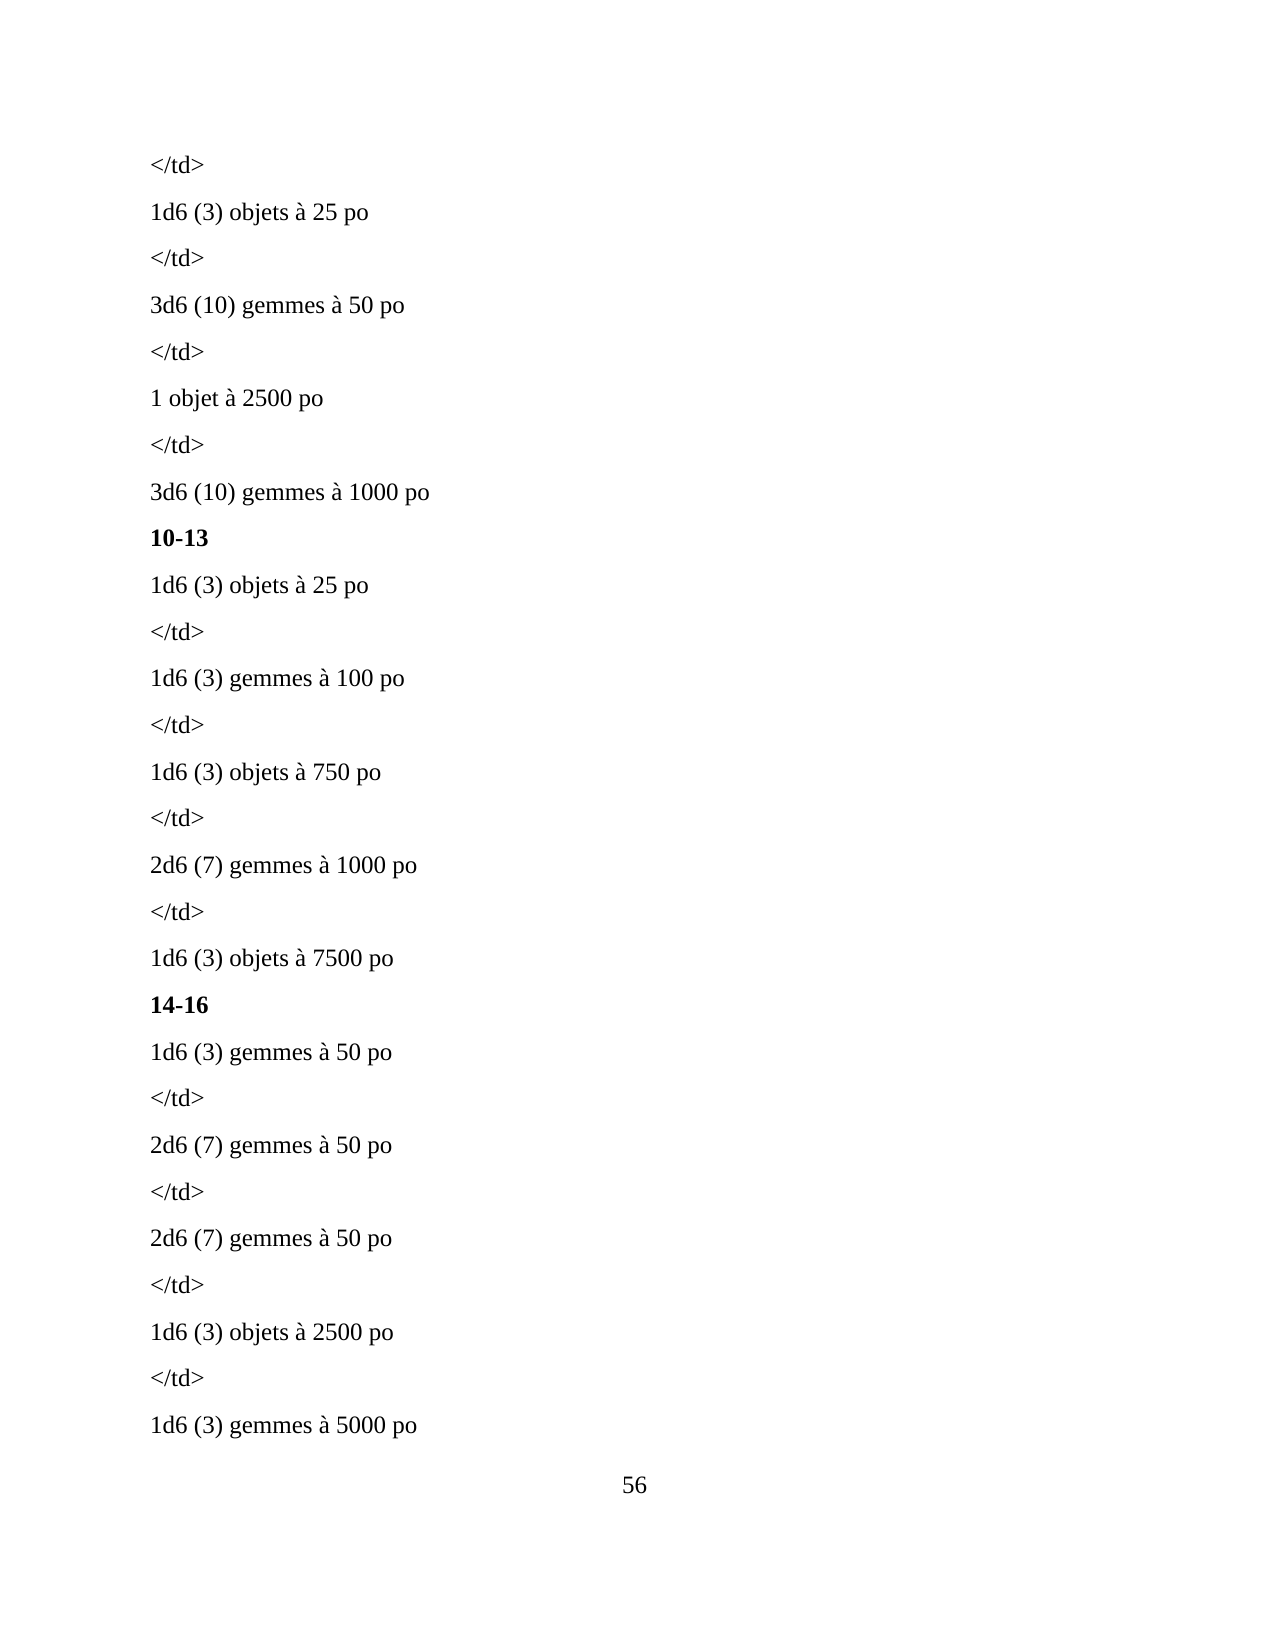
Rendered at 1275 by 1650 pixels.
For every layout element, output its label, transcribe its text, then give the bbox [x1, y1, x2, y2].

text 1d6 (3) objets à 25 po [150, 570, 1125, 599]
text 1d6 (3) gemmes à 5000 po [150, 1410, 1125, 1439]
text 1d6 (3) objets à 25 po [150, 197, 1125, 225]
text </td> [150, 430, 1125, 459]
text 1d6 (3) gemmes à 50 po [150, 1037, 1125, 1065]
text 2d6 (7) gemmes à 1000 po [150, 850, 1125, 879]
text 14-16 [150, 990, 1125, 1019]
text 1d6 (3) gemmes à 100 po [150, 663, 1125, 692]
text </td> [150, 243, 1125, 272]
text </td> [150, 1363, 1125, 1392]
text </td> [150, 710, 1125, 739]
text 1 objet à 2500 po [150, 383, 1125, 412]
text 1d6 (3) objets à 750 po [150, 757, 1125, 785]
text 3d6 (10) gemmes à 1000 po [150, 477, 1125, 505]
text 3d6 (10) gemmes à 50 po [150, 290, 1125, 319]
text </td> [150, 1270, 1125, 1299]
text </td> [150, 337, 1125, 365]
text </td> [150, 150, 1125, 179]
text </td> [150, 1083, 1125, 1112]
text 2d6 (7) gemmes à 50 po [150, 1223, 1125, 1252]
text </td> [150, 803, 1125, 832]
text </td> [150, 897, 1125, 925]
text 1d6 (3) objets à 2500 po [150, 1317, 1125, 1345]
text 10-13 [150, 523, 1125, 552]
text 2d6 (7) gemmes à 50 po [150, 1130, 1125, 1159]
text </td> [150, 617, 1125, 645]
text </td> [150, 1177, 1125, 1205]
text 1d6 (3) objets à 7500 po [150, 943, 1125, 972]
